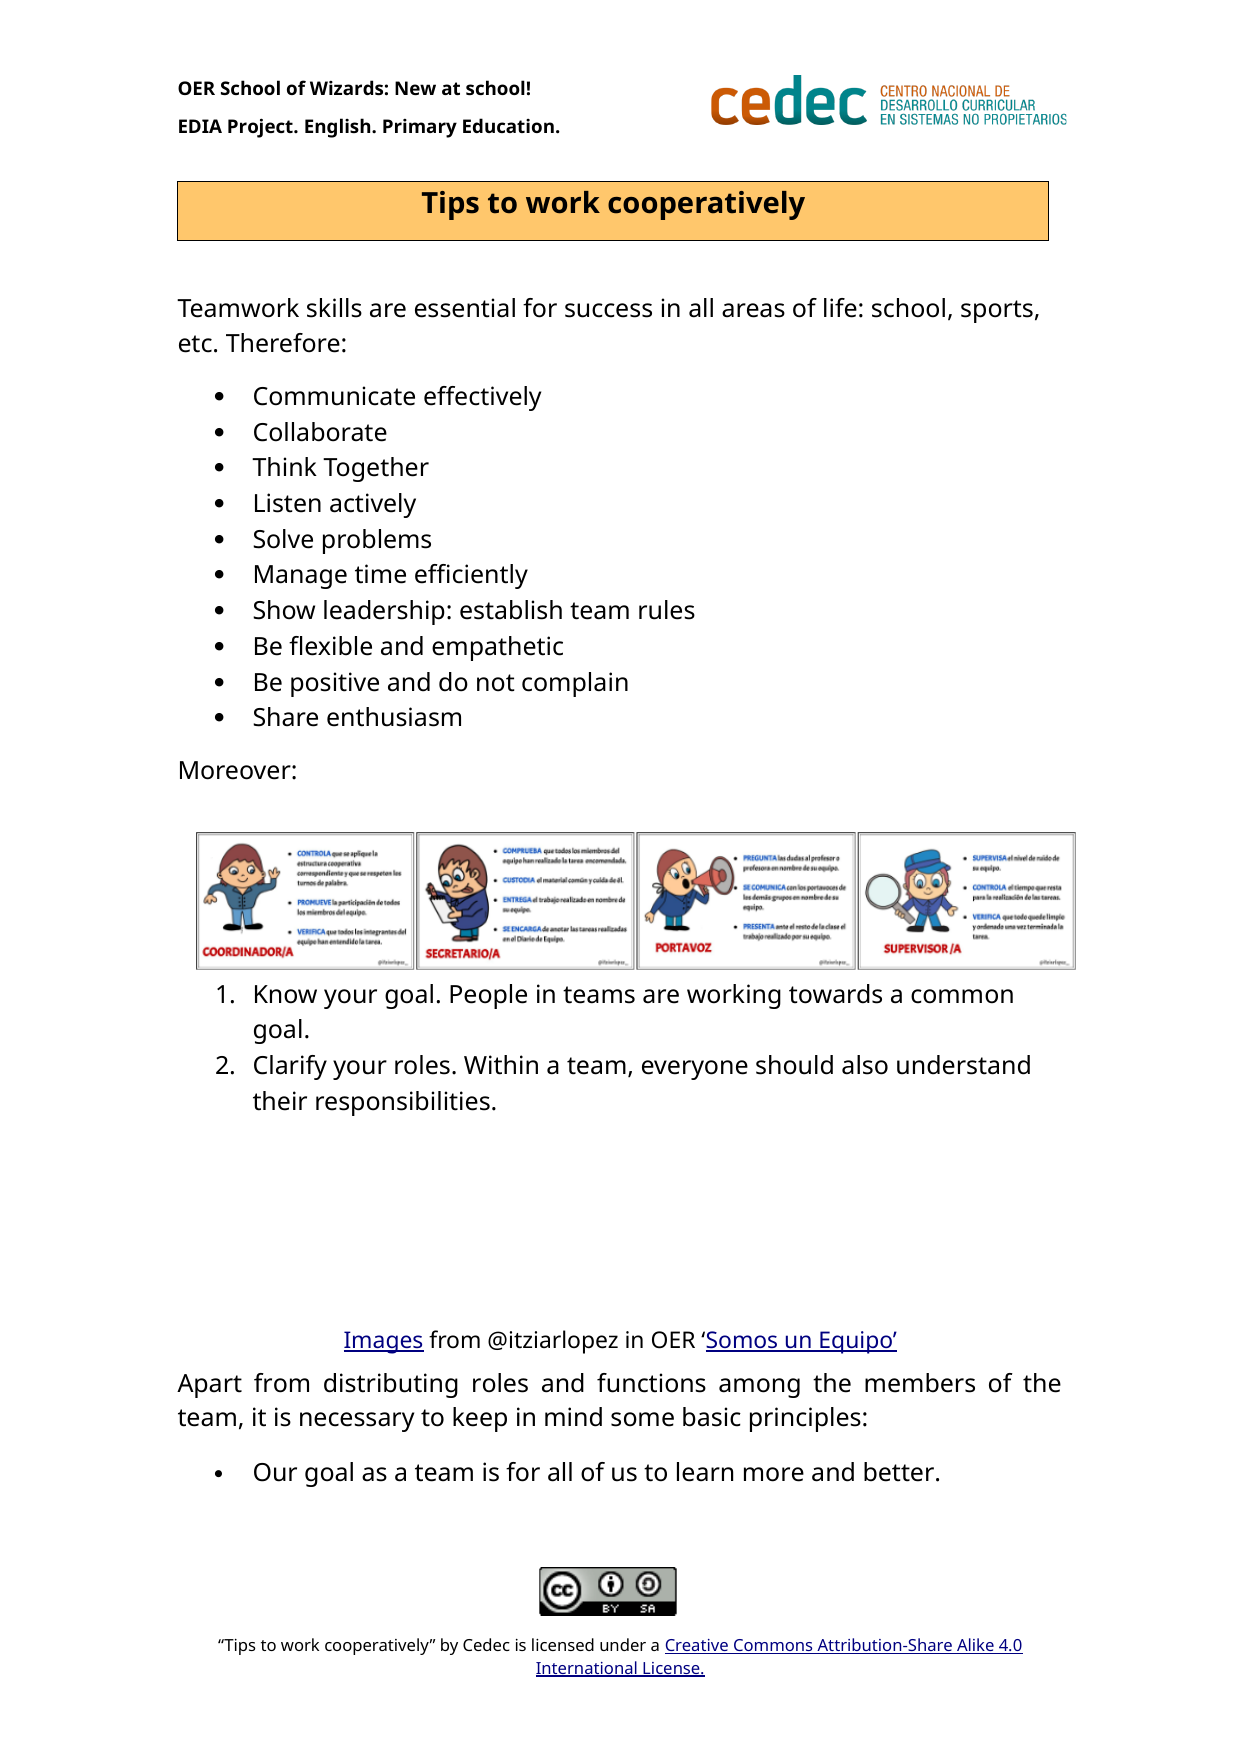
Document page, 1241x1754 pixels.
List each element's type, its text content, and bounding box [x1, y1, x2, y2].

list Clarify your roles. Within a team, everyone should also understand their responsibilities. [215, 1048, 1063, 1118]
list Collaborate [215, 414, 1063, 448]
list Listen actively [215, 486, 1063, 520]
list Be flexible and empathetic [215, 629, 1063, 663]
text Teamwork skills are essential for success in all areas of life: school, sports, etc. Therefore: [177, 290, 1063, 360]
list Our goal as a team is for all of us to learn more and better. [215, 1454, 1063, 1488]
picture [711, 75, 1067, 125]
text Images from @itziarlopez in OER ‘Somos un Equipo’ [177, 1323, 1063, 1355]
list Think Together [215, 450, 1063, 484]
list Show leadership: establish team rules [215, 593, 1063, 627]
list Be positive and do not complain [215, 664, 1063, 698]
table_header Tips to work cooperatively [178, 182, 1048, 240]
list Solve problems [215, 521, 1063, 556]
list Manage time efficiently [215, 557, 1063, 591]
list Know your goal. People in teams are working towards a common goal. [215, 975, 1063, 1046]
picture [539, 1567, 677, 1616]
text Moreover: [177, 752, 1063, 787]
list [215, 805, 1063, 828]
list Share enthusiasm [215, 700, 1063, 734]
text Apart from distributing roles and functions among the members of the team, it is necessary to keep in mind some basic principles: [177, 1365, 1063, 1433]
picture [193, 828, 1080, 975]
list Communicate effectively [215, 378, 1063, 413]
